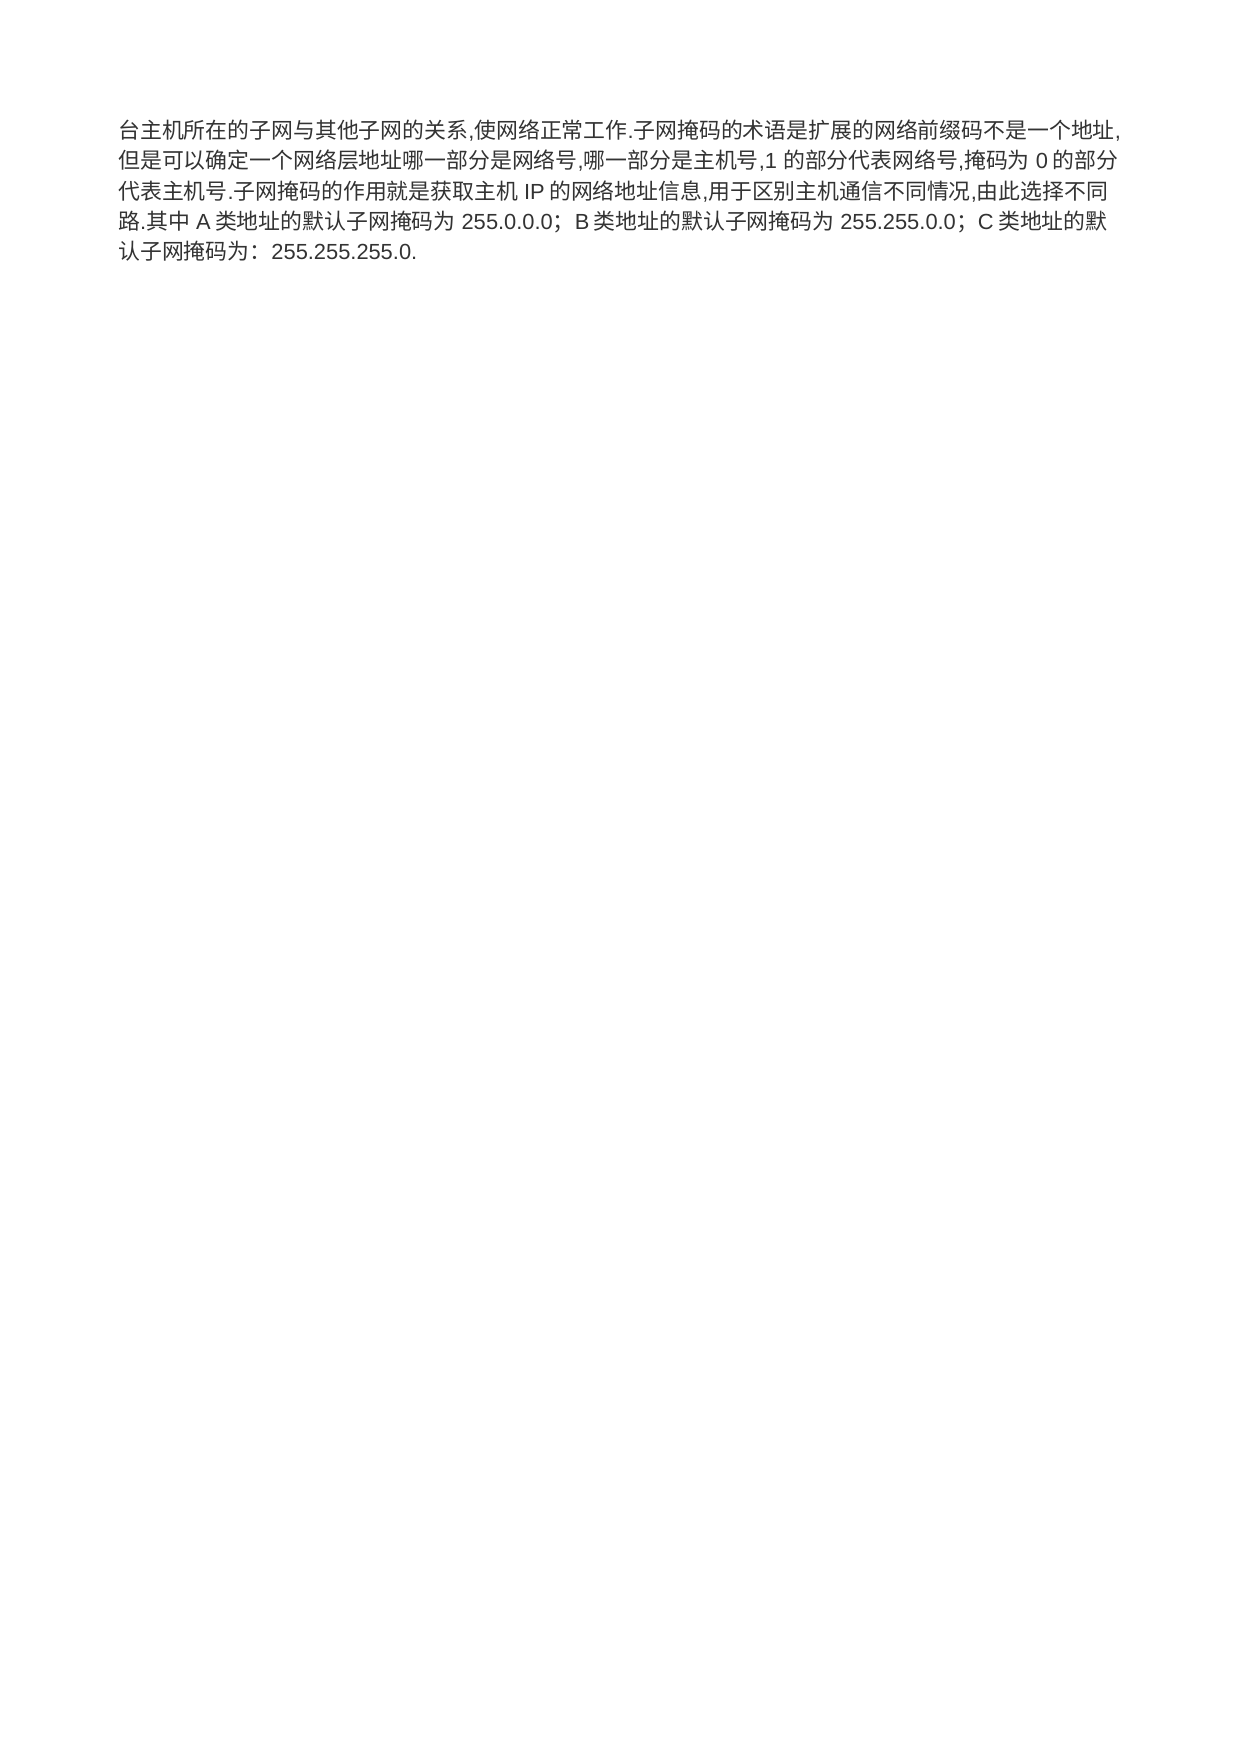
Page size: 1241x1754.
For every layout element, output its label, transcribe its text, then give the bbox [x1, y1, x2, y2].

text 台主机所在的子网与其他子网的关系,使网络正常工作.子网掩码的术语是扩展的网络前缀码不是一个地址,但是可以确定一个网络层地址哪一部分是网络号,哪一部分是主机号,1 的部分代表网络号,掩码为 0的部分代表主机号.子网掩码的作用就是获取主机 IP的网络地址信息,用于区别主机通信不同情况,由此选择不同路.其中 A类地址的默认子网掩码为 255.0.0.0；B类地址的默认子网掩码为 255.255.0.0；C类地址的默认子网掩码为：255.255.255.0. [118, 118, 1122, 264]
